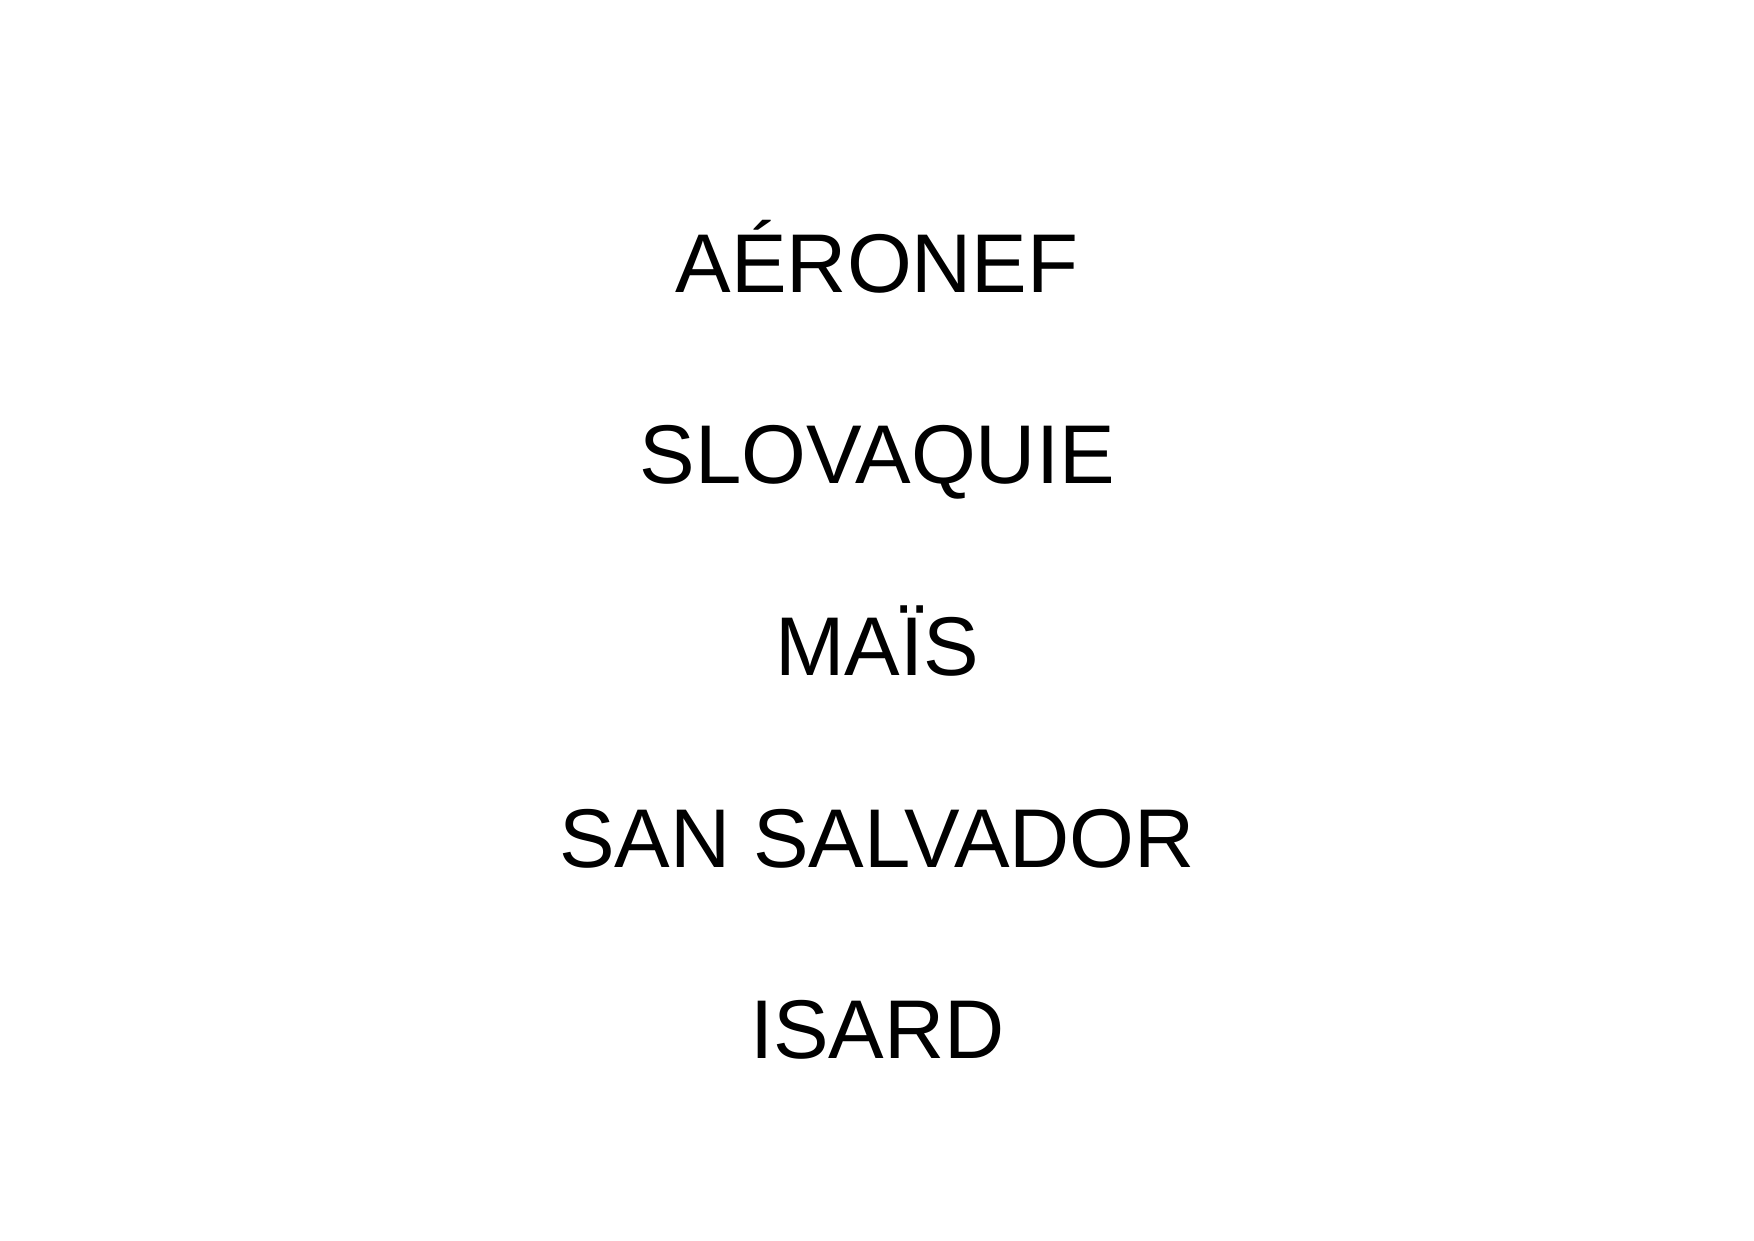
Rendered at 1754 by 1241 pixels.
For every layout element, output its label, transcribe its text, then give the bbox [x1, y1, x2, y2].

text MAÏS [118, 597, 1636, 693]
text AÉRONEF [118, 214, 1636, 310]
text SAN SALVADOR [118, 789, 1636, 885]
text SLOVAQUIE [118, 406, 1636, 501]
text ISARD [118, 981, 1636, 1076]
